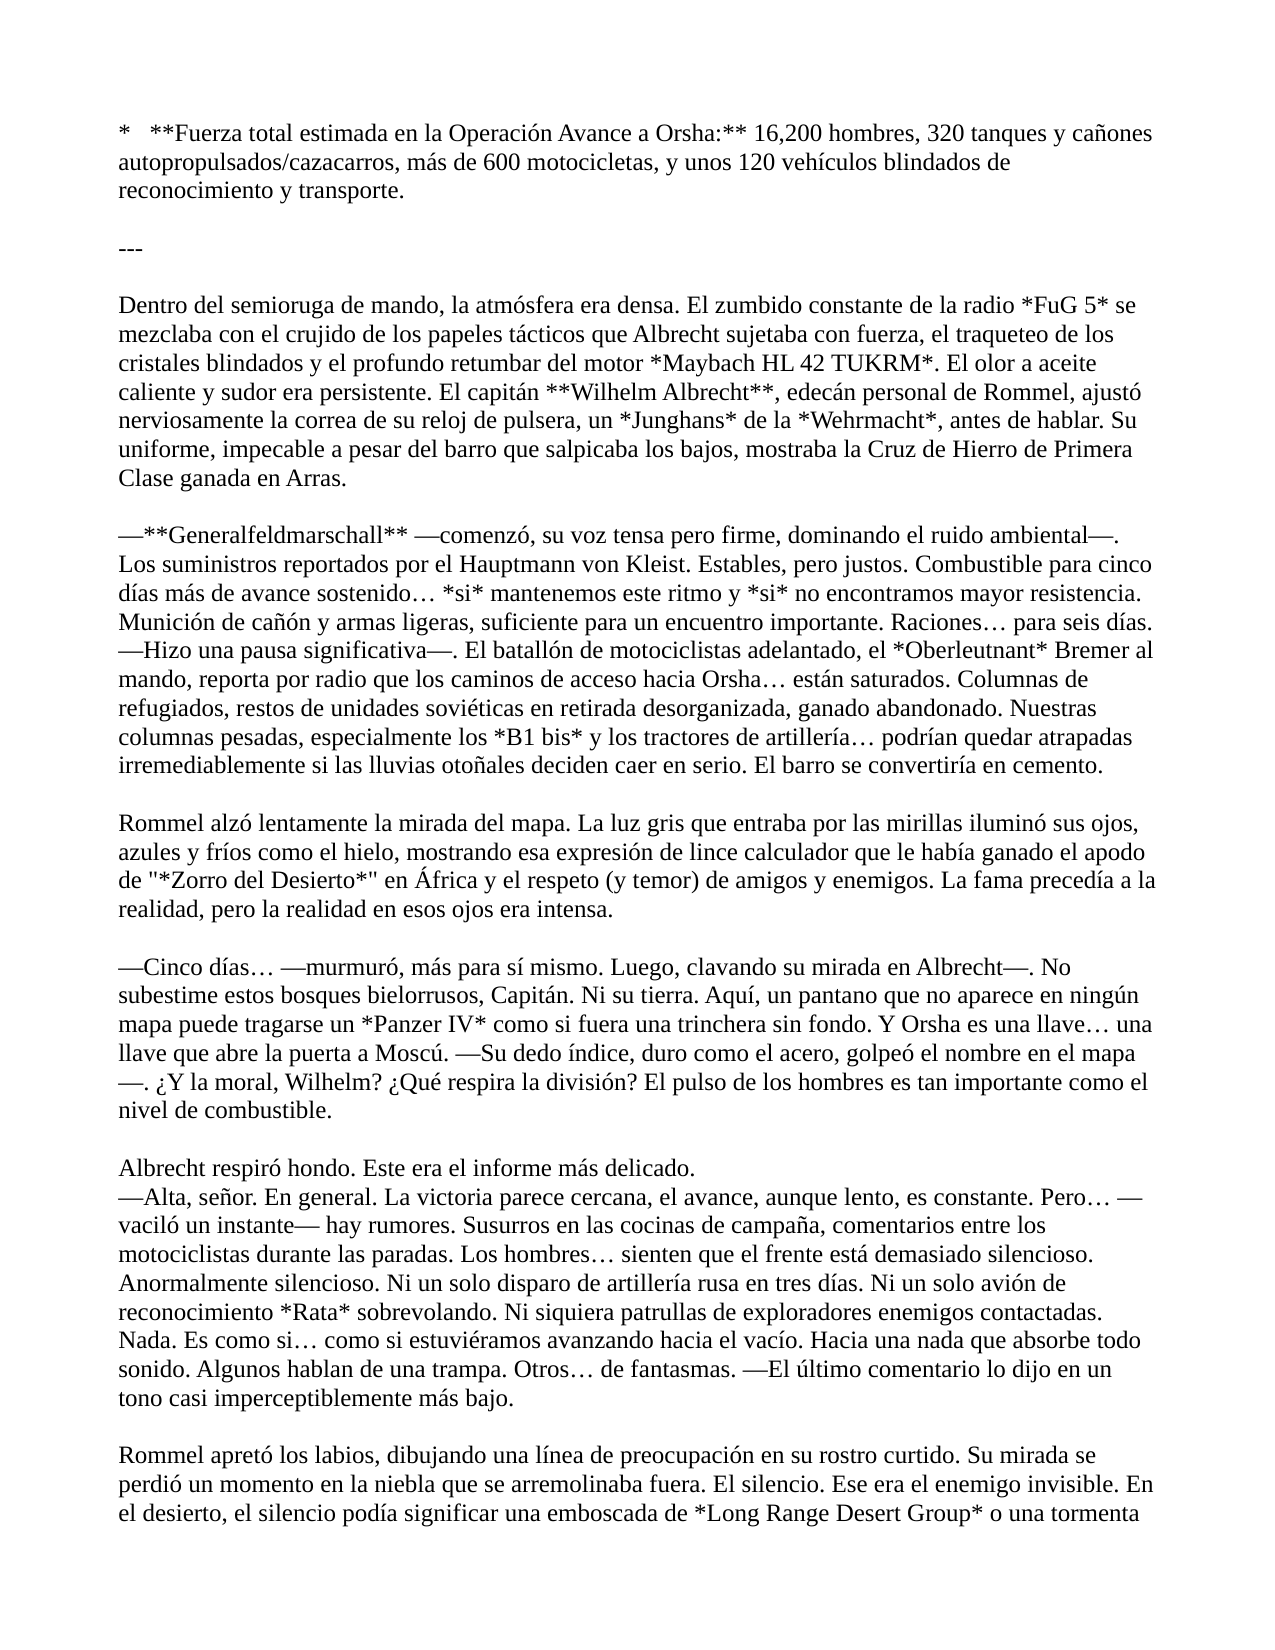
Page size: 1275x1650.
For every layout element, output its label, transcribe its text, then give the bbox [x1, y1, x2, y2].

text Albrecht respiró hondo. Este era el informe más delicado. [118, 1153, 1157, 1182]
text * **Fuerza total estimada en la Operación Avance a Orsha:** 16,200 hombres, 320 tanques y cañones autopropulsados/cazacarros, más de 600 motocicletas, y unos 120 vehículos blindados de reconocimiento y transporte. [118, 118, 1157, 204]
text --- [118, 233, 1157, 262]
text —Alta, señor. En general. La victoria parece cercana, el avance, aunque lento, es constante. Pero… —vaciló un instante— hay rumores. Susurros en las cocinas de campaña, comentarios entre los motociclistas durante las paradas. Los hombres… sienten que el frente está demasiado silencioso. Anormalmente silencioso. Ni un solo disparo de artillería rusa en tres días. Ni un solo avión de reconocimiento *Rata* sobrevolando. Ni siquiera patrullas de exploradores enemigos contactadas. Nada. Es como si… como si estuviéramos avanzando hacia el vacío. Hacia una nada que absorbe todo sonido. Algunos hablan de una trampa. Otros… de fantasmas. —El último comentario lo dijo en un tono casi imperceptiblemente más bajo. [118, 1182, 1157, 1412]
text —Cinco días… —murmuró, más para sí mismo. Luego, clavando su mirada en Albrecht—. No subestime estos bosques bielorrusos, Capitán. Ni su tierra. Aquí, un pantano que no aparece en ningún mapa puede tragarse un *Panzer IV* como si fuera una trinchera sin fondo. Y Orsha es una llave… una llave que abre la puerta a Moscú. —Su dedo índice, duro como el acero, golpeó el nombre en el mapa—. ¿Y la moral, Wilhelm? ¿Qué respira la división? El pulso de los hombres es tan importante como el nivel de combustible. [118, 952, 1157, 1124]
text Dentro del semioruga de mando, la atmósfera era densa. El zumbido constante de la radio *FuG 5* se mezclaba con el crujido de los papeles tácticos que Albrecht sujetaba con fuerza, el traqueteo de los cristales blindados y el profundo retumbar del motor *Maybach HL 42 TUKRM*. El olor a aceite caliente y sudor era persistente. El capitán **Wilhelm Albrecht**, edecán personal de Rommel, ajustó nerviosamente la correa de su reloj de pulsera, un *Junghans* de la *Wehrmacht*, antes de hablar. Su uniforme, impecable a pesar del barro que salpicaba los bajos, mostraba la Cruz de Hierro de Primera Clase ganada en Arras. [118, 291, 1157, 492]
text Rommel alzó lentamente la mirada del mapa. La luz gris que entraba por las mirillas iluminó sus ojos, azules y fríos como el hielo, mostrando esa expresión de lince calculador que le había ganado el apodo de "*Zorro del Desierto*" en África y el respeto (y temor) de amigos y enemigos. La fama precedía a la realidad, pero la realidad en esos ojos era intensa. [118, 808, 1157, 923]
text —**Generalfeldmarschall** —comenzó, su voz tensa pero firme, dominando el ruido ambiental—. Los suministros reportados por el Hauptmann von Kleist. Estables, pero justos. Combustible para cinco días más de avance sostenido… *si* mantenemos este ritmo y *si* no encontramos mayor resistencia. Munición de cañón y armas ligeras, suficiente para un encuentro importante. Raciones… para seis días. —Hizo una pausa significativa—. El batallón de motociclistas adelantado, el *Oberleutnant* Bremer al mando, reporta por radio que los caminos de acceso hacia Orsha… están saturados. Columnas de refugiados, restos de unidades soviéticas en retirada desorganizada, ganado abandonado. Nuestras columnas pesadas, especialmente los *B1 bis* y los tractores de artillería… podrían quedar atrapadas irremediablemente si las lluvias otoñales deciden caer en serio. El barro se convertiría en cemento. [118, 521, 1157, 779]
text Rommel apretó los labios, dibujando una línea de preocupación en su rostro curtido. Su mirada se perdió un momento en la niebla que se arremolinaba fuera. El silencio. Ese era el enemigo invisible. En el desierto, el silencio podía significar una emboscada de *Long Range Desert Group* o una tormenta [118, 1441, 1157, 1527]
